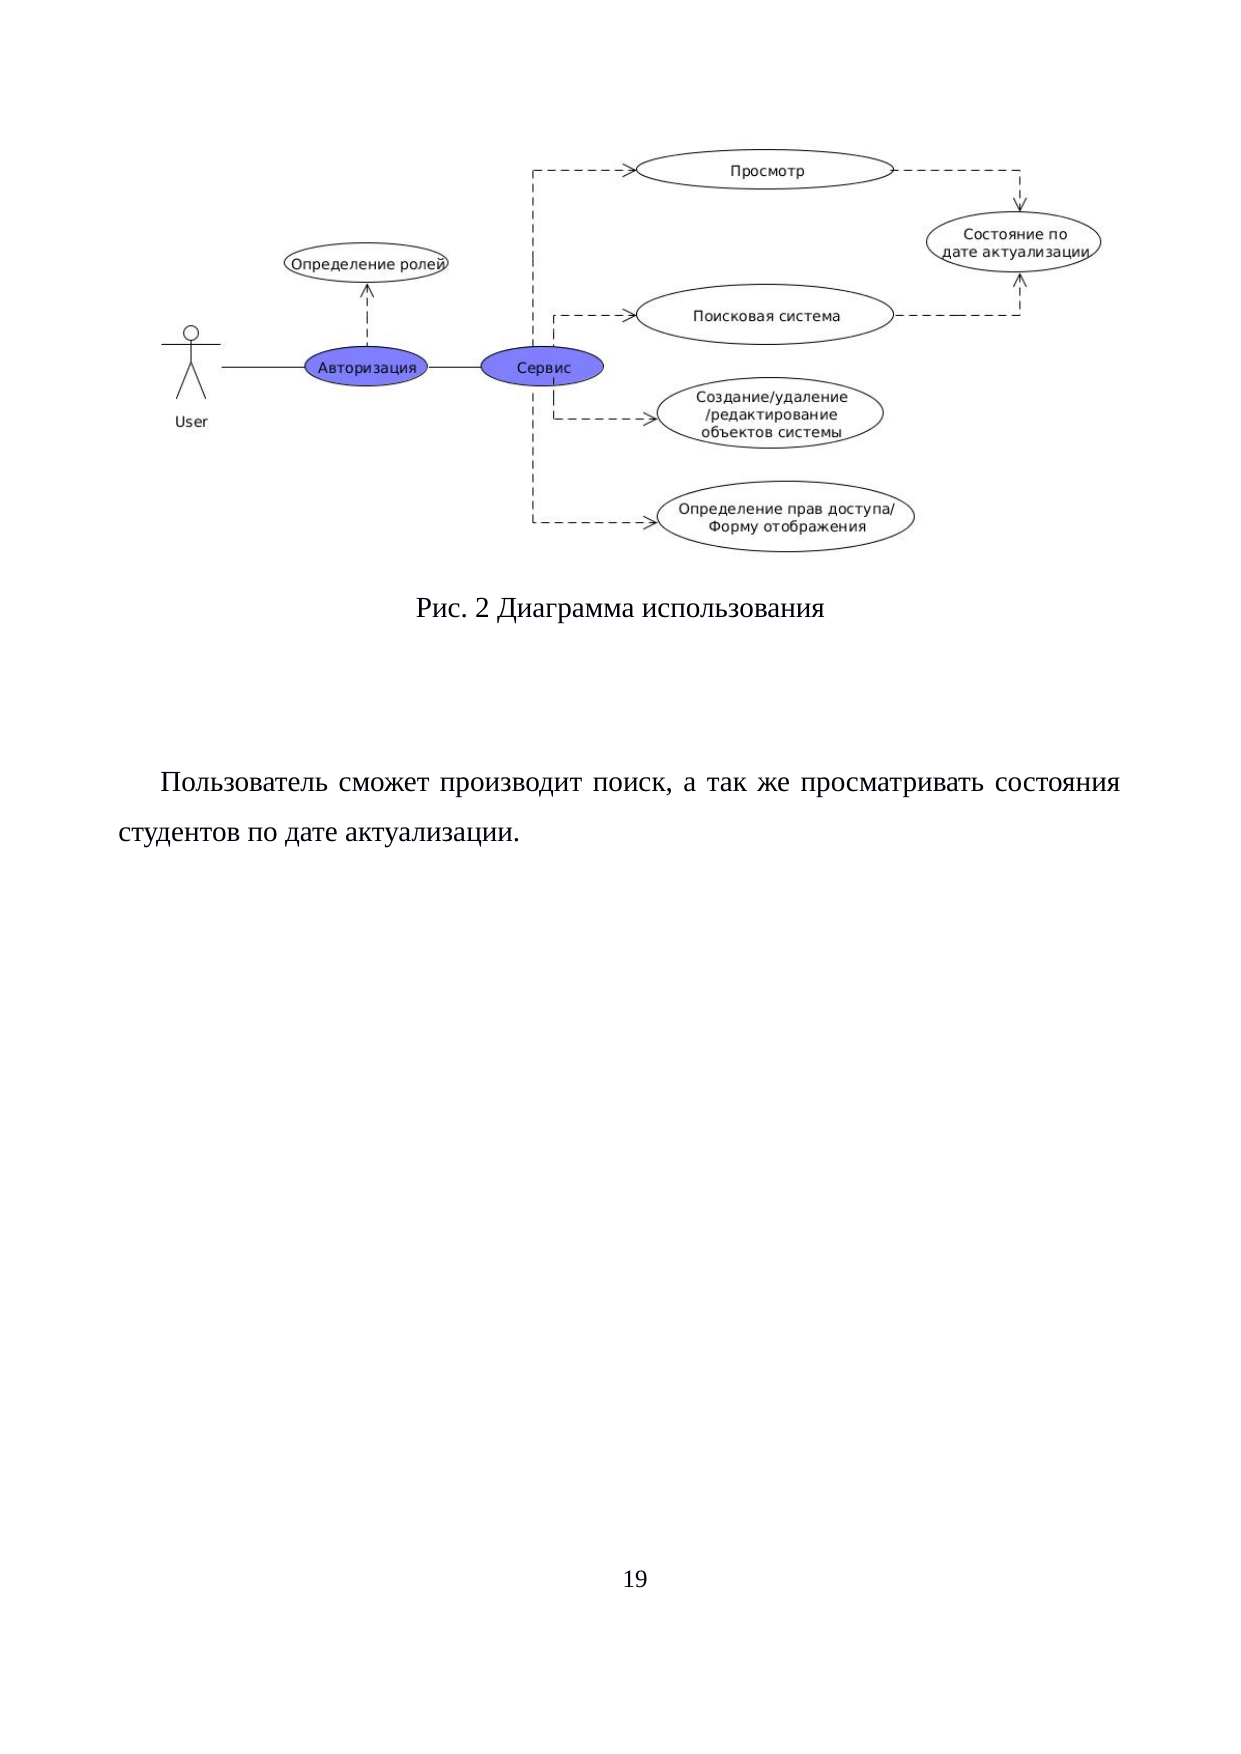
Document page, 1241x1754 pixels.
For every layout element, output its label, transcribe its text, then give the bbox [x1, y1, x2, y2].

text Пользователь сможет производит поиск, а так же просматривать состояния студентов по дате актуализации. [118, 764, 1122, 848]
text Рис. 2 Диаграмма использования [118, 574, 1122, 624]
picture [118, 118, 1123, 574]
